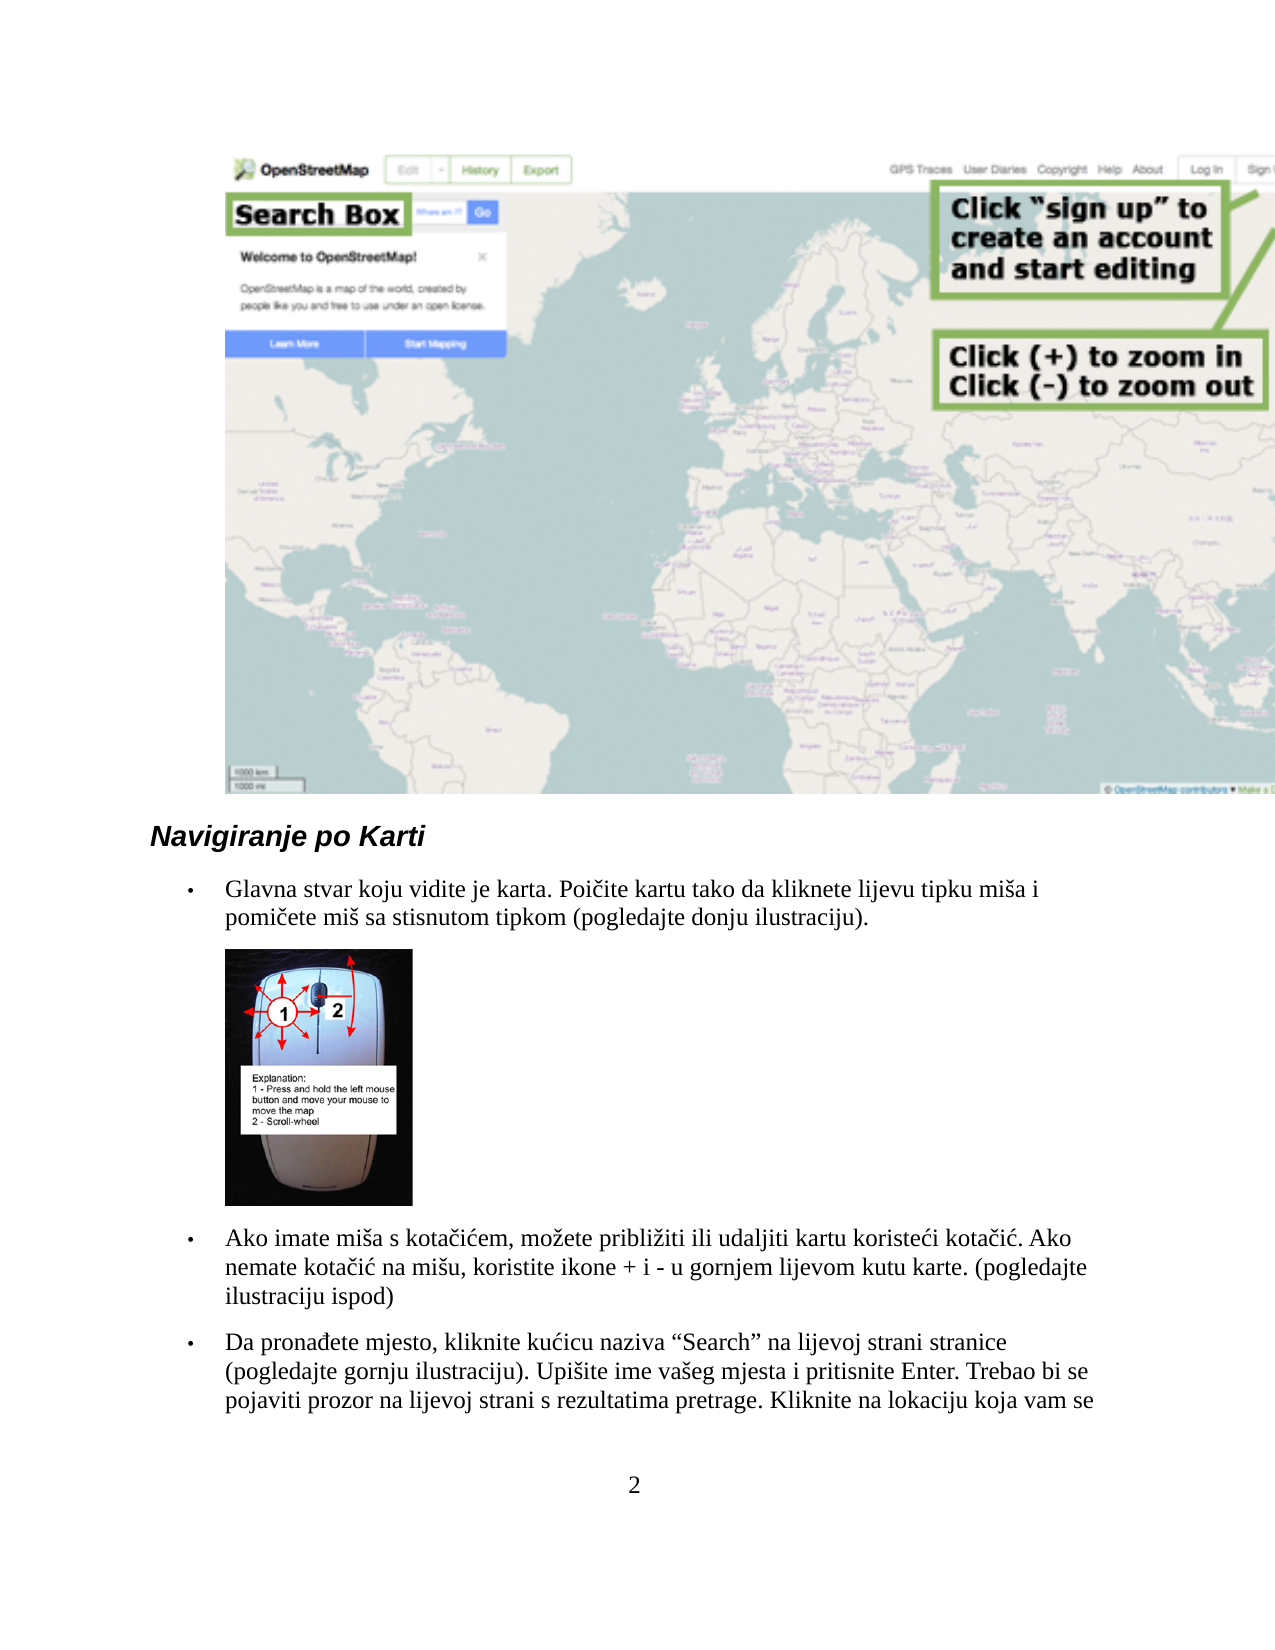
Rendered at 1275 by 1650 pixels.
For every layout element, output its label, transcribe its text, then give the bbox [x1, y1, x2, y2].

picture [225, 150, 1275, 794]
picture [225, 949, 413, 1206]
list Glavna stvar koju vidite je karta. Poičite kartu tako da kliknete lijevu tipku miša i pomičete miš sa stisnutom tipkom (pogledajte donju ilustraciju). [187, 874, 1125, 931]
list Ako imate miša s kotačićem, možete približiti ili udaljiti kartu koristeći kotačić. Ako nemate kotačić na mišu, koristite ikone + i - u gornjem lijevom kutu karte. (pogledajte ilustraciju ispod) [187, 1223, 1125, 1309]
list Da pronađete mjesto, kliknite kućicu naziva “Search” na lijevoj strani stranice (pogledajte gornju ilustraciju). Upišite ime vašeg mjesta i pritisnite Enter. Trebao bi se pojaviti prozor na lijevoj strani s rezultatima pretrage. Kliknite na lokaciju koja vam se [187, 1327, 1125, 1414]
subtitle Navigiranje po Karti [150, 819, 1125, 852]
